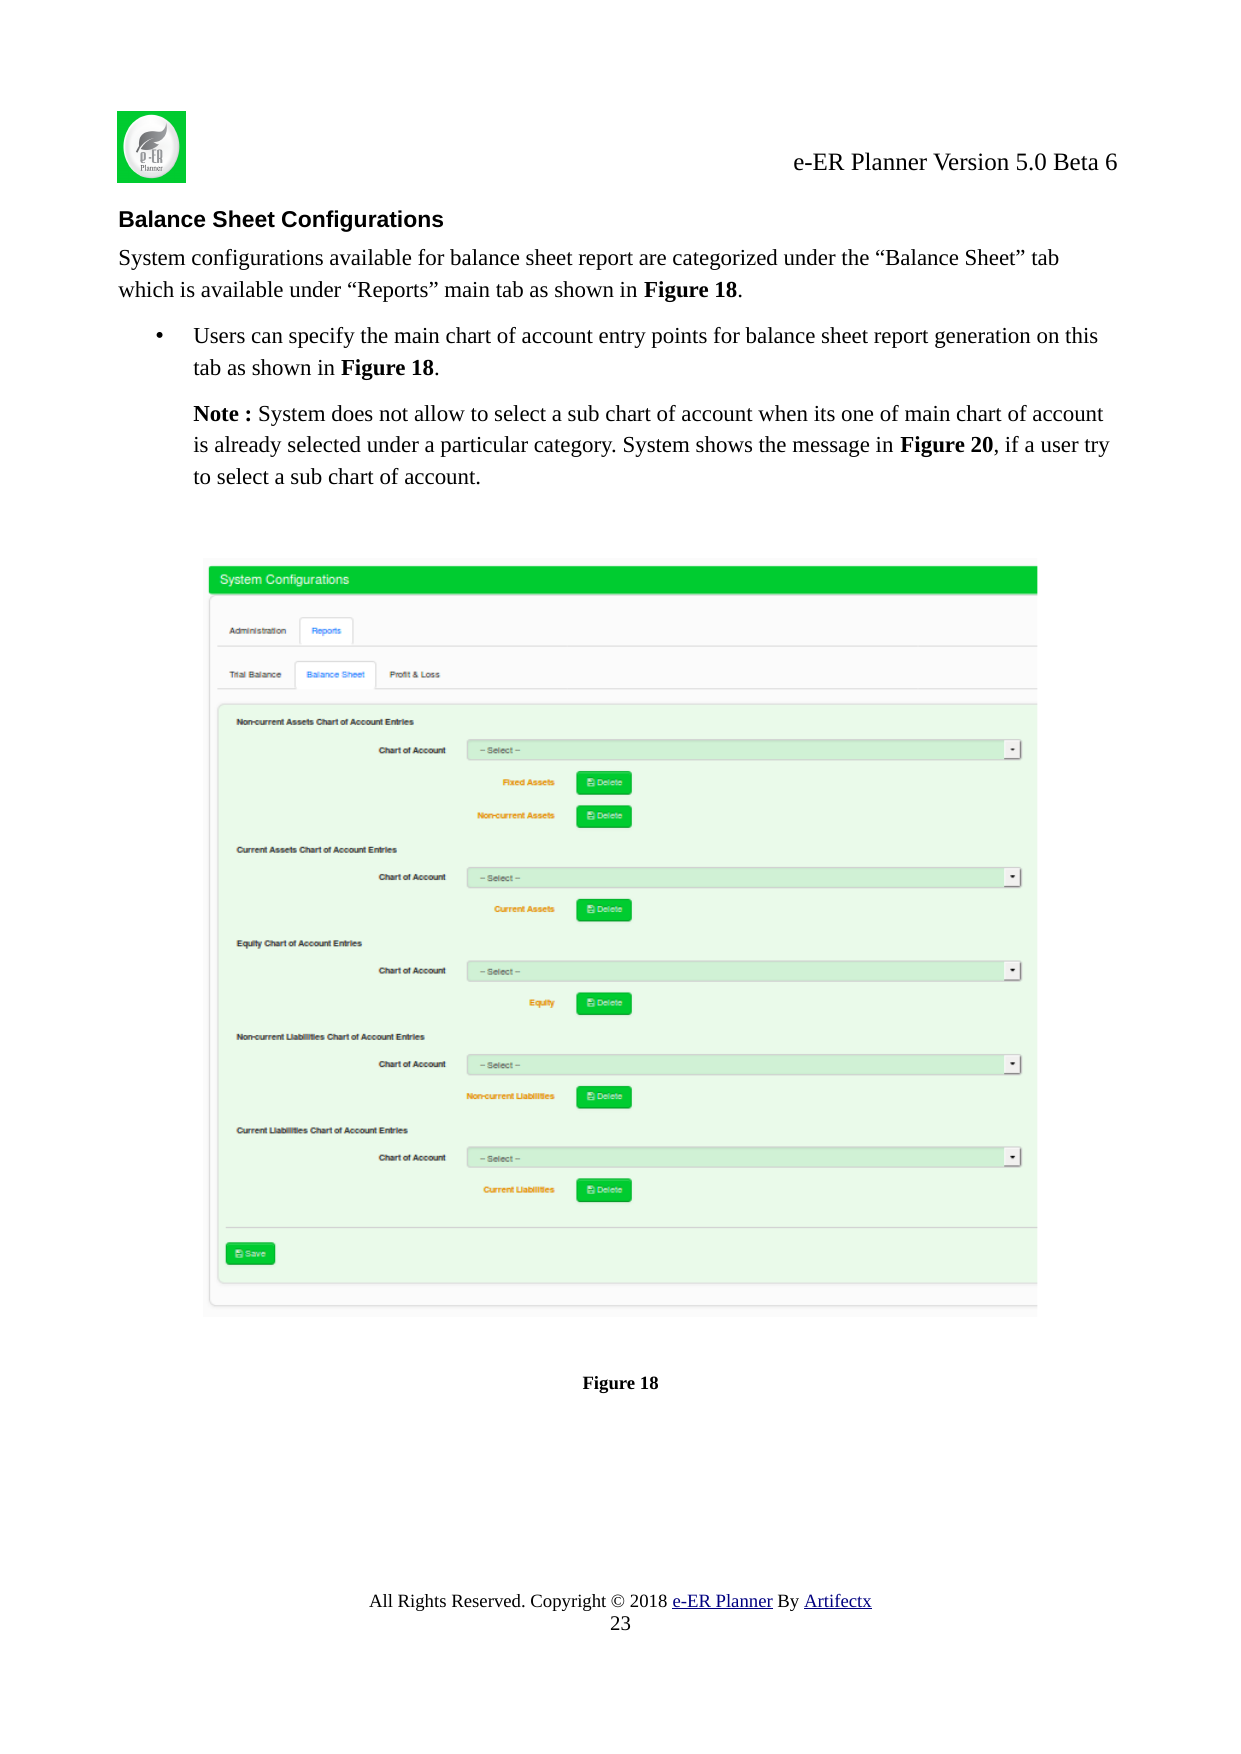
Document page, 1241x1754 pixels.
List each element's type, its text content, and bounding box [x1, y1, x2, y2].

list Users can specify the main chart of account entry points for balance sheet report generation on this tab as shown in Figure 18. [156, 322, 1122, 380]
text Note : System does not allow to select a sub chart of account when its one of main chart of account is already selected under a particular category. System shows the message in Figure 20, if a user try to select a sub chart of account. [118, 400, 1122, 489]
picture [117, 111, 186, 183]
picture [203, 558, 1038, 1317]
text Figure 18 [118, 1372, 1122, 1393]
subtitle Balance Sheet Configurations [118, 206, 1122, 232]
text System configurations available for balance sheet report are categorized under the “Balance Sheet” tab which is available under “Reports” main tab as shown in Figure 18. [118, 244, 1122, 302]
